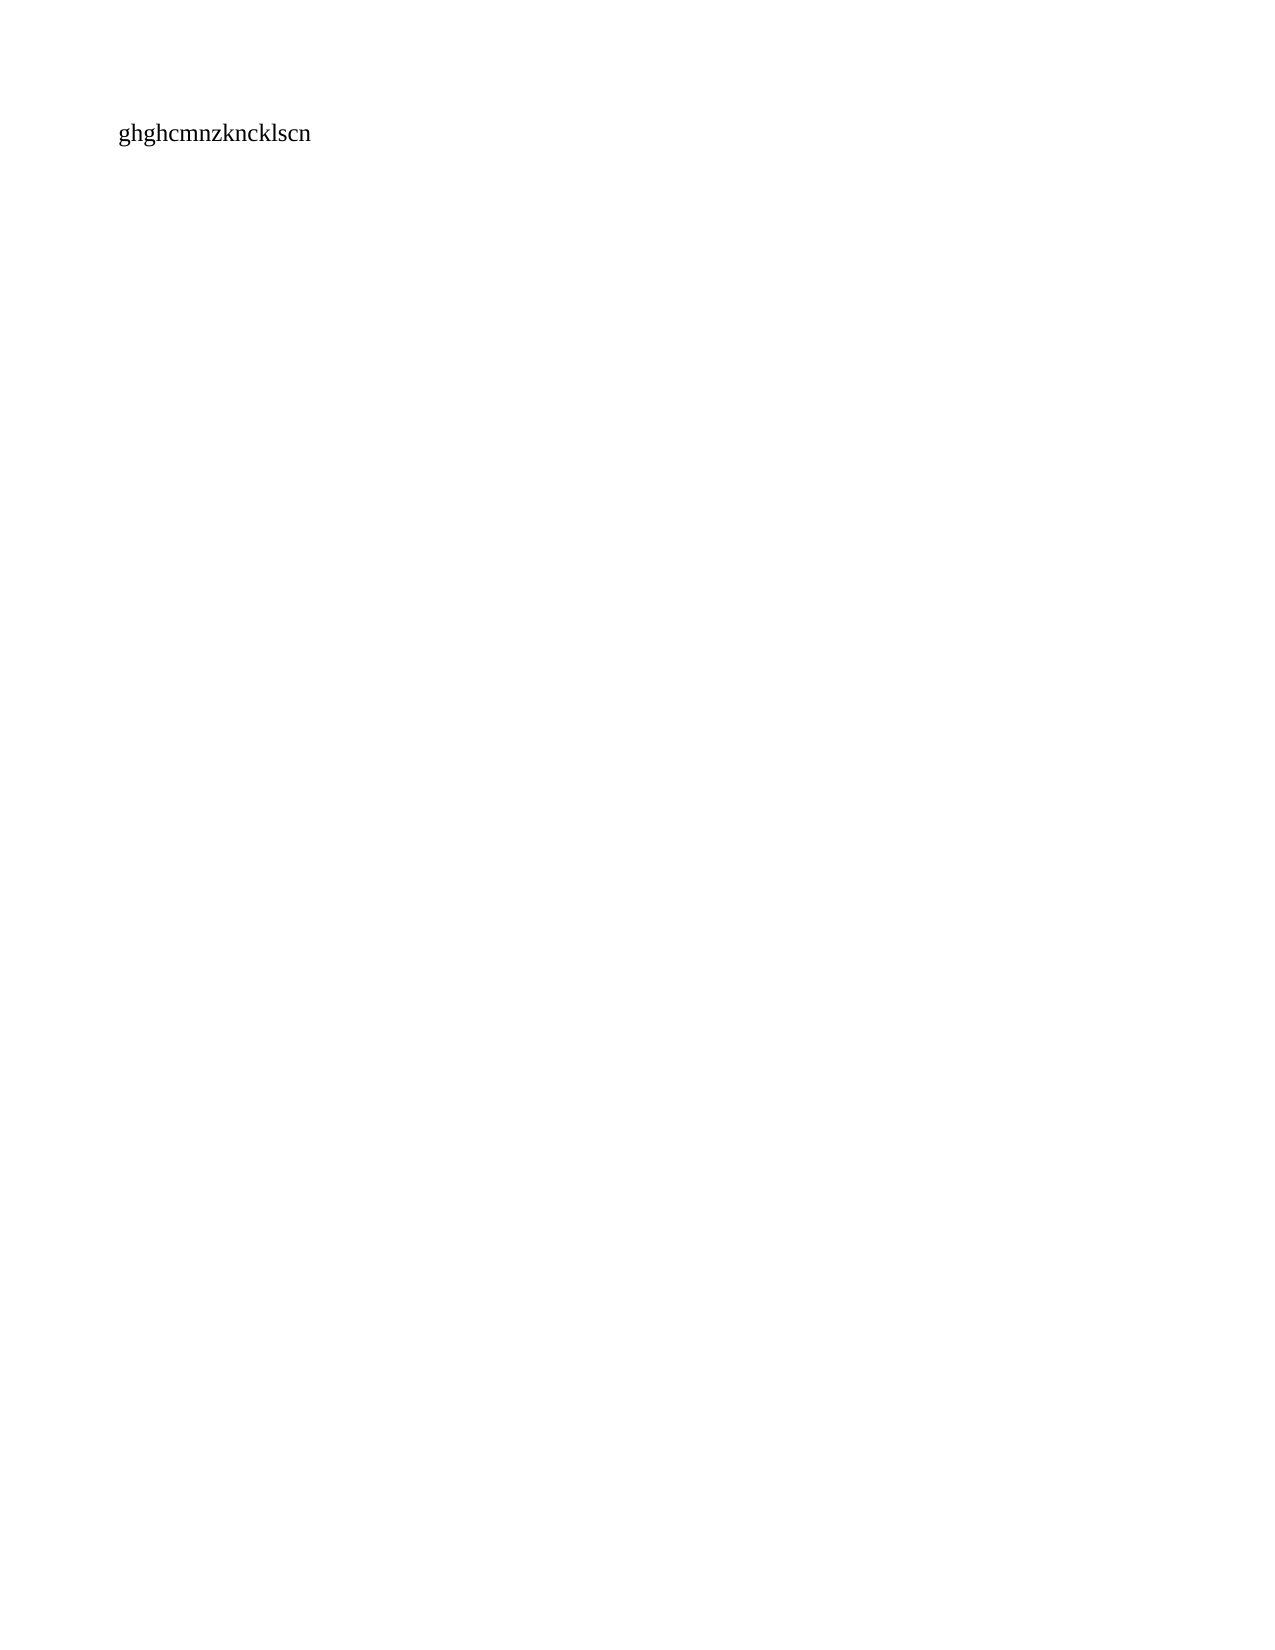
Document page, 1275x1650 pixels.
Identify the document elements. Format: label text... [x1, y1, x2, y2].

text ghghcmnzkncklscn [118, 118, 1157, 147]
